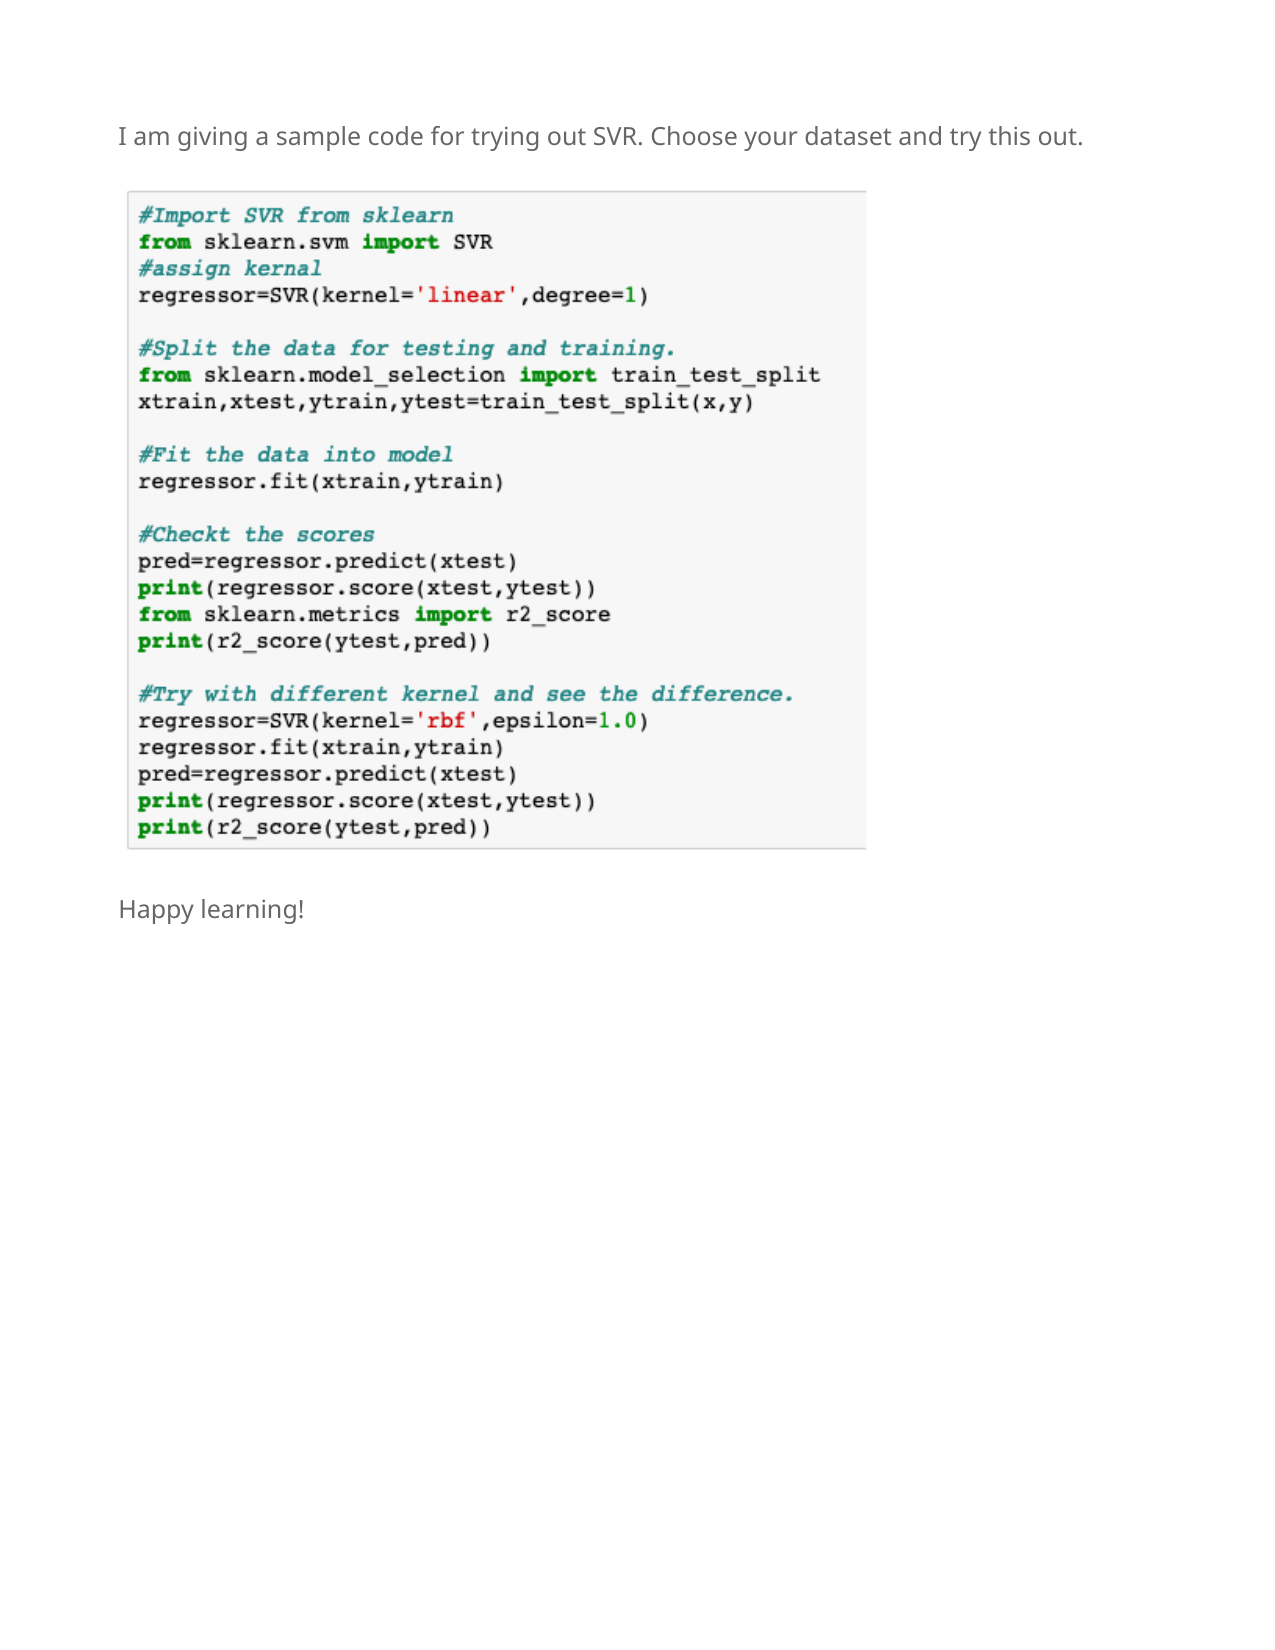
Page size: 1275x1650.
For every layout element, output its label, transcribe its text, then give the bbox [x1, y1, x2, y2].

text I am giving a sample code for trying out SVR. Choose your dataset and try this out. [118, 118, 1157, 152]
text Happy learning! [118, 891, 1157, 925]
picture [118, 188, 867, 856]
